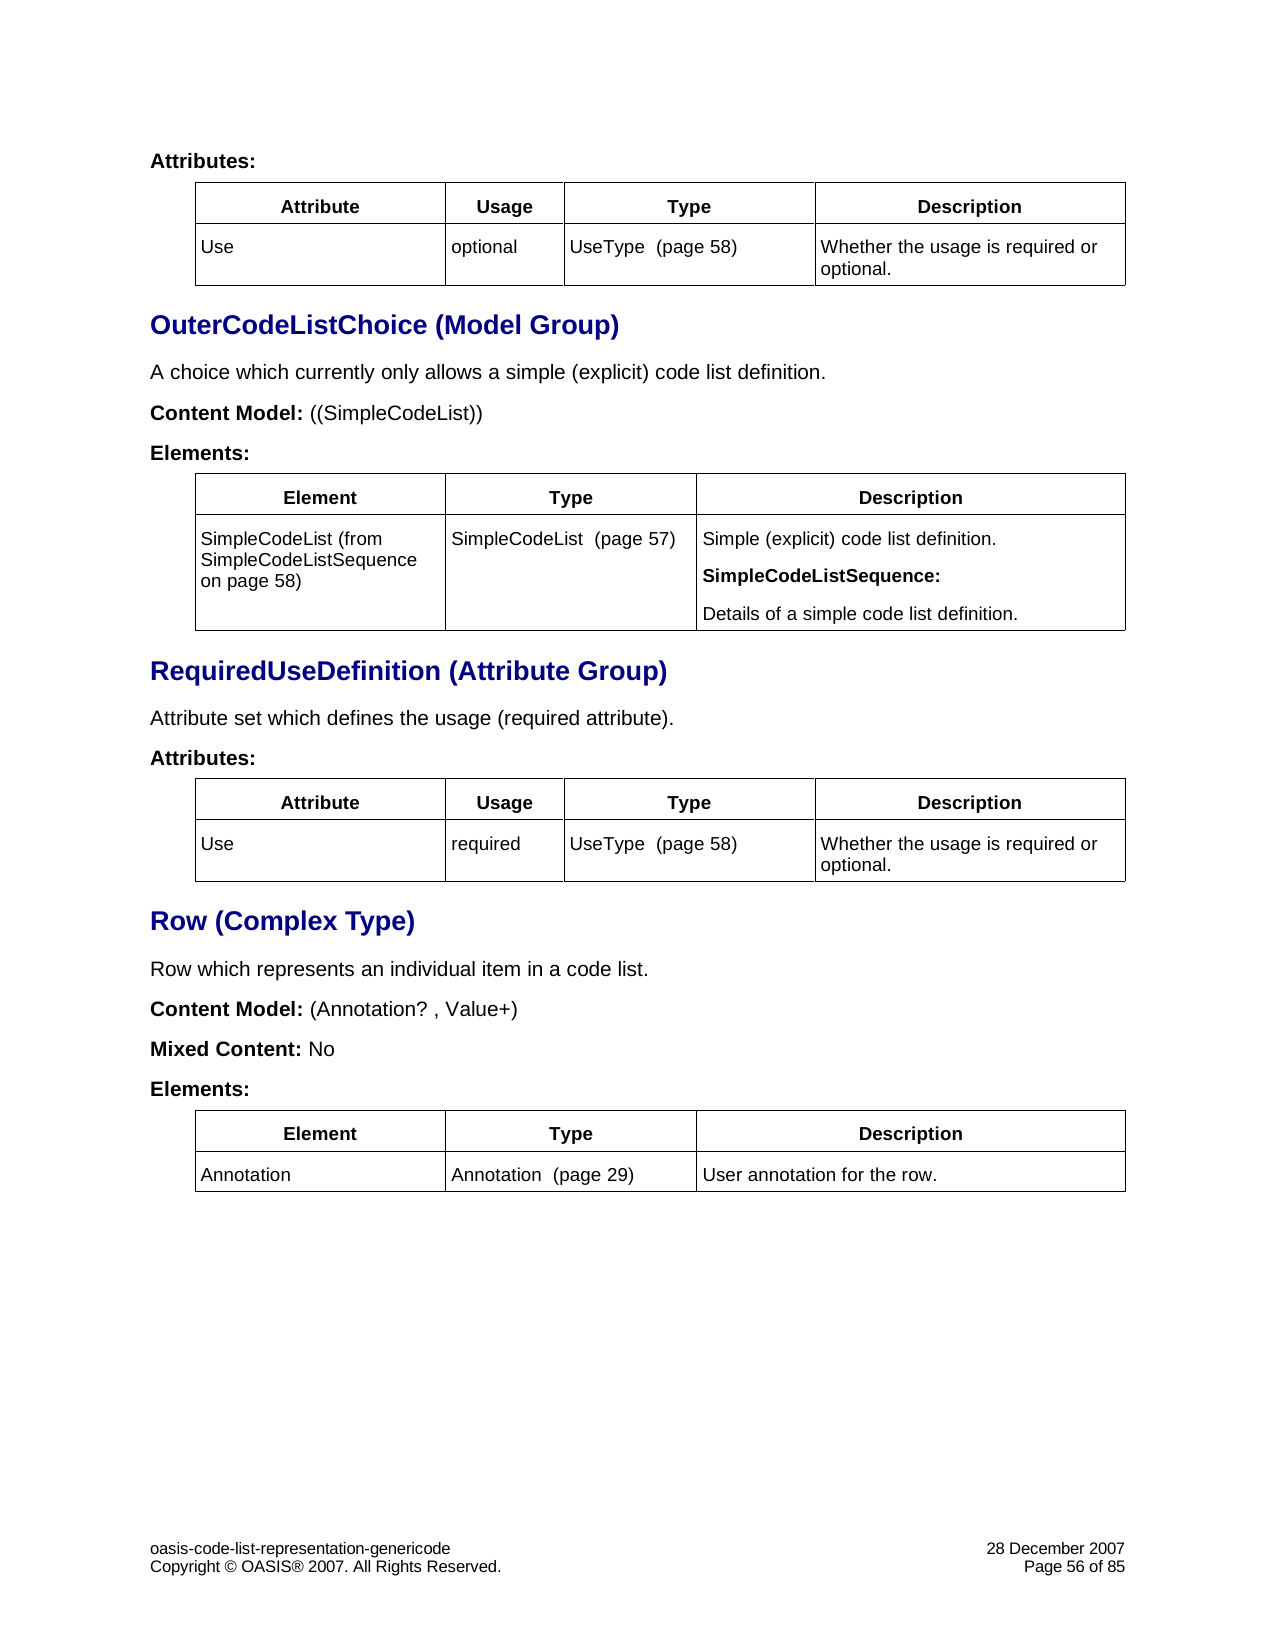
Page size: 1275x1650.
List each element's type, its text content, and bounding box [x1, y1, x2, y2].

table_cell Annotation (page 29) [446, 1152, 696, 1191]
subtitle OuterCodeListChoice (Model Group) [150, 310, 1125, 340]
table_header Attribute [196, 183, 445, 223]
table_cell optional [446, 224, 563, 285]
table_header Attribute [196, 779, 445, 819]
text Mixed Content: No [150, 1038, 1125, 1061]
table_header Type [565, 183, 814, 223]
table_header Description [816, 183, 1125, 223]
table_header Type [446, 1111, 696, 1151]
table_cell Whether the usage is required or optional. [816, 820, 1125, 881]
text Content Model: ((SimpleCodeList)) [150, 401, 1125, 424]
subtitle Row (Complex Type) [150, 906, 1125, 936]
table_cell Use [196, 224, 445, 285]
table_header Element [196, 474, 445, 514]
table_cell Annotation [196, 1152, 445, 1191]
title Elements: [150, 1078, 1125, 1101]
table_cell Simple (explicit) code list definition. SimpleCodeListSequence: Details of a simple code list definition. [697, 515, 1125, 630]
table_cell SimpleCodeList (from SimpleCodeListSequence on page 58) [196, 515, 445, 630]
table_cell Use [196, 820, 445, 881]
table_header Usage [446, 779, 563, 819]
table_header Description [697, 1111, 1125, 1151]
text Content Model: (Annotation? , Value+) [150, 997, 1125, 1021]
text Row which represents an individual item in a code list. [150, 957, 1125, 981]
text A choice which currently only allows a simple (explicit) code list definition. [150, 361, 1125, 384]
table_cell required [446, 820, 563, 881]
title Elements: [150, 441, 1125, 465]
table_cell UseType (page 58) [565, 224, 814, 285]
table_cell Whether the usage is required or optional. [816, 224, 1125, 285]
table_header Element [196, 1111, 445, 1151]
table_header Type [565, 779, 814, 819]
title Attributes: [150, 150, 1125, 173]
table_cell User annotation for the row. [697, 1152, 1125, 1191]
table_header Description [697, 474, 1125, 514]
subtitle RequiredUseDefinition (Attribute Group) [150, 655, 1125, 685]
table_header Description [816, 779, 1125, 819]
table_header Usage [446, 183, 563, 223]
table_cell SimpleCodeList (page 57) [446, 515, 696, 630]
text Attribute set which defines the usage (required attribute). [150, 706, 1125, 730]
title Attributes: [150, 746, 1125, 770]
table_cell UseType (page 58) [565, 820, 814, 881]
table_header Type [446, 474, 696, 514]
